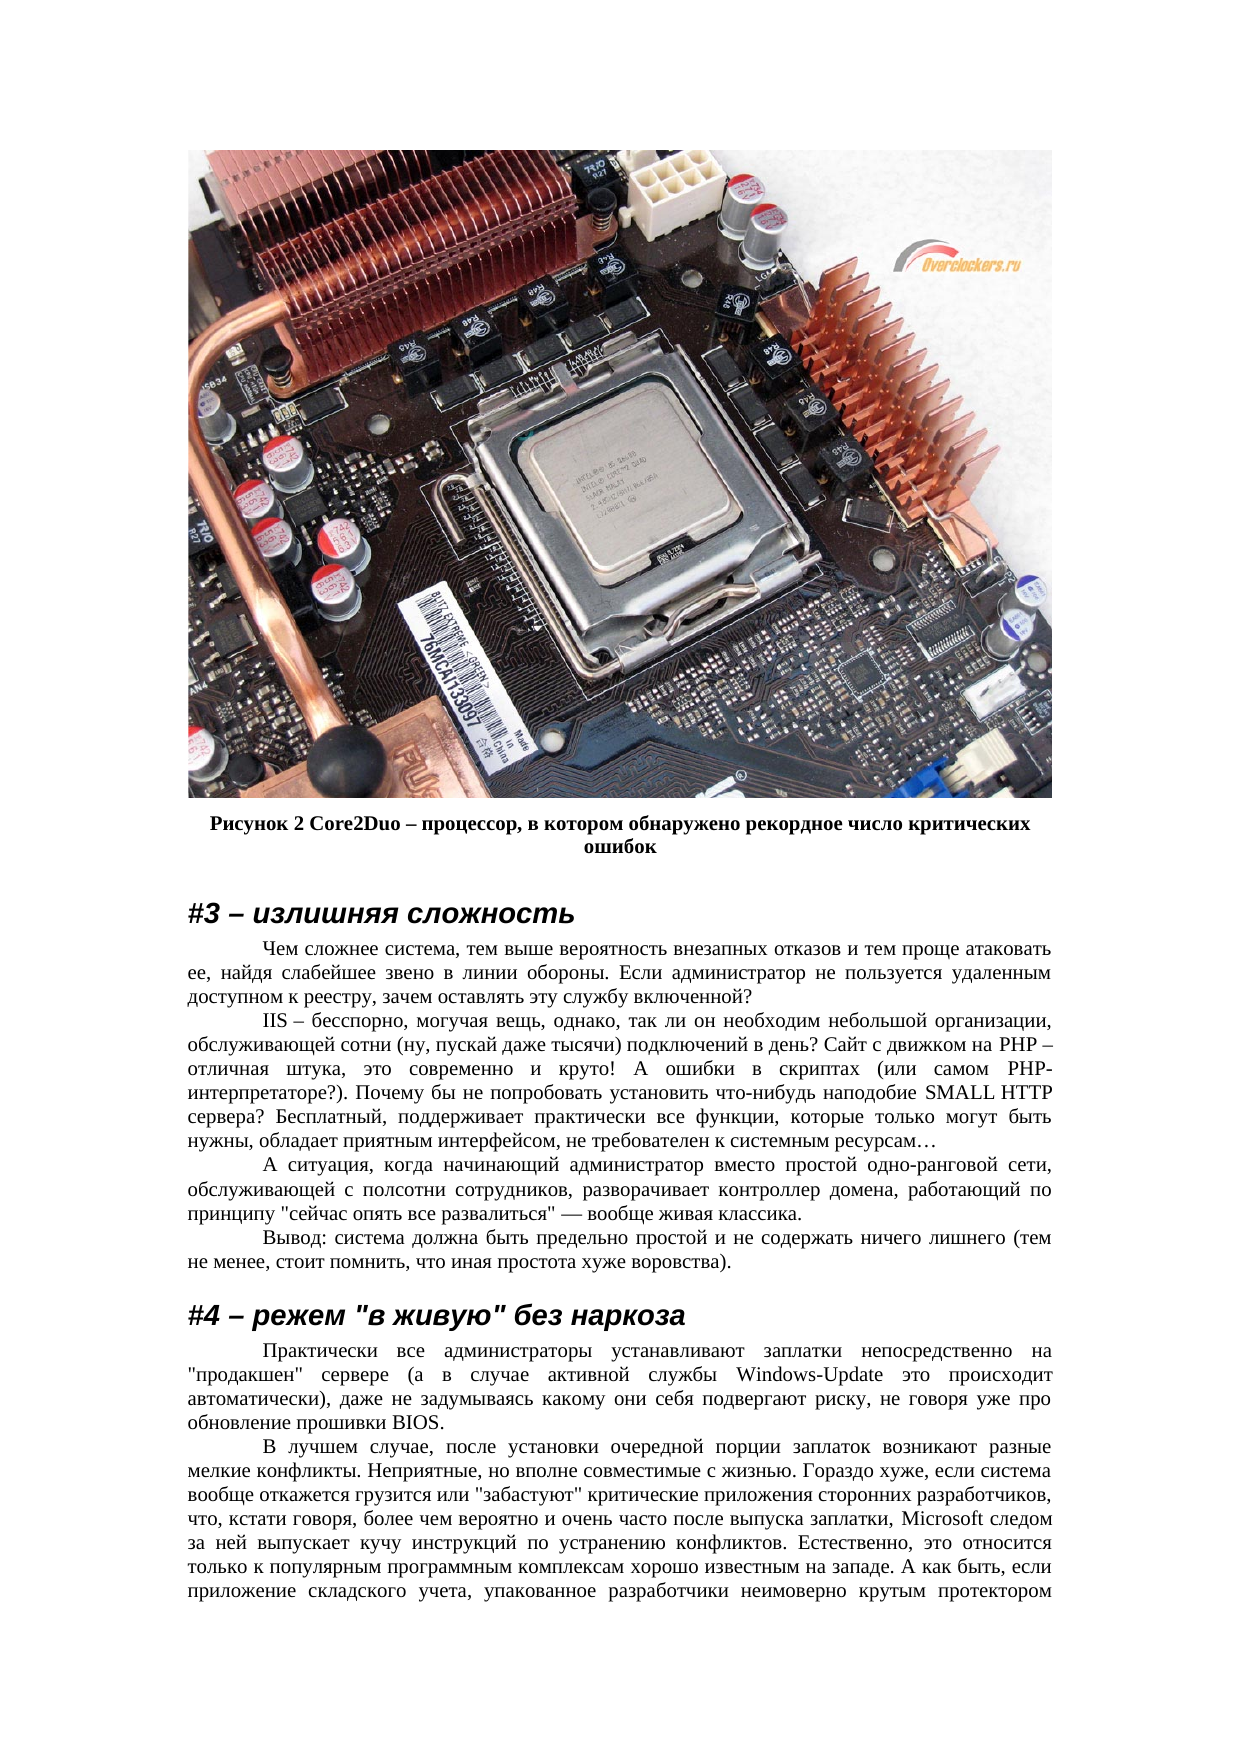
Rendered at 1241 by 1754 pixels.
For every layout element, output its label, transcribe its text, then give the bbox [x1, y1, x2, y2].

subtitle #4 – режем "в живую" без наркоза [187, 1298, 1053, 1331]
text IIS – бесспорно, могучая вещь, однако, так ли он необходим небольшой организации, обслуживающей сотни (ну, пускай даже тысячи) подключений в день? Сайт с движком на PHP – отличная штука, это современно и круто! А ошибки в скриптах (или самом PHP-интерпретаторе?). Почему бы не попробовать установить что-нибудь наподобие SMALL HTTP сервера? Бесплатный, поддерживает практически все функции, которые только могут быть нужны, обладает приятным интерфейсом, не требователен к системным ресурсам… [187, 1008, 1053, 1152]
text А ситуация, когда начинающий администратор вместо простой одно-ранговой сети, обслуживающей с полсотни сотрудников, разворачивает контроллер домена, работающий по принципу "сейчас опять все развалиться" — вообще живая классика. [187, 1152, 1053, 1224]
subtitle #3 – излишняя сложность [187, 896, 1053, 929]
text Практически все администраторы устанавливают заплатки непосредственно на "продакшен" сервере (а в случае активной службы Windows-Update это происходит автоматически), даже не задумываясь какому они себя подвергают риску, не говоря уже про обновление прошивки BIOS. [187, 1337, 1053, 1434]
text Чем сложнее система, тем выше вероятность внезапных отказов и тем проще атаковать ее, найдя слабейшее звено в линии обороны. Если администратор не пользуется удаленным доступном к реестру, зачем оставлять эту службу включенной? [187, 936, 1053, 1008]
text Вывод: система должна быть предельно простой и не содержать ничего лишнего (тем не менее, стоит помнить, что иная простота хуже воровства). [187, 1224, 1053, 1273]
text В лучшем случае, после установки очередной порции заплаток возникают разные мелкие конфликты. Неприятные, но вполне совместимые с жизнью. Гораздо хуже, если система вообще откажется грузится или "забастуют" критические приложения сторонних разработчиков, что, кстати говоря, более чем вероятно и очень часто после выпуска заплатки, Microsoft следом за ней выпускает кучу инструкций по устранению конфликтов. Естественно, это относится только к популярным программным комплексам хорошо известным на западе. А как быть, если приложение складского учета, упакованное разработчики неимоверно крутым протектором [187, 1434, 1053, 1602]
picture [188, 150, 1052, 798]
text Рисунок 2 Core2Duo – процессор, в котором обнаружено рекордное число критических ошибок [187, 810, 1053, 858]
